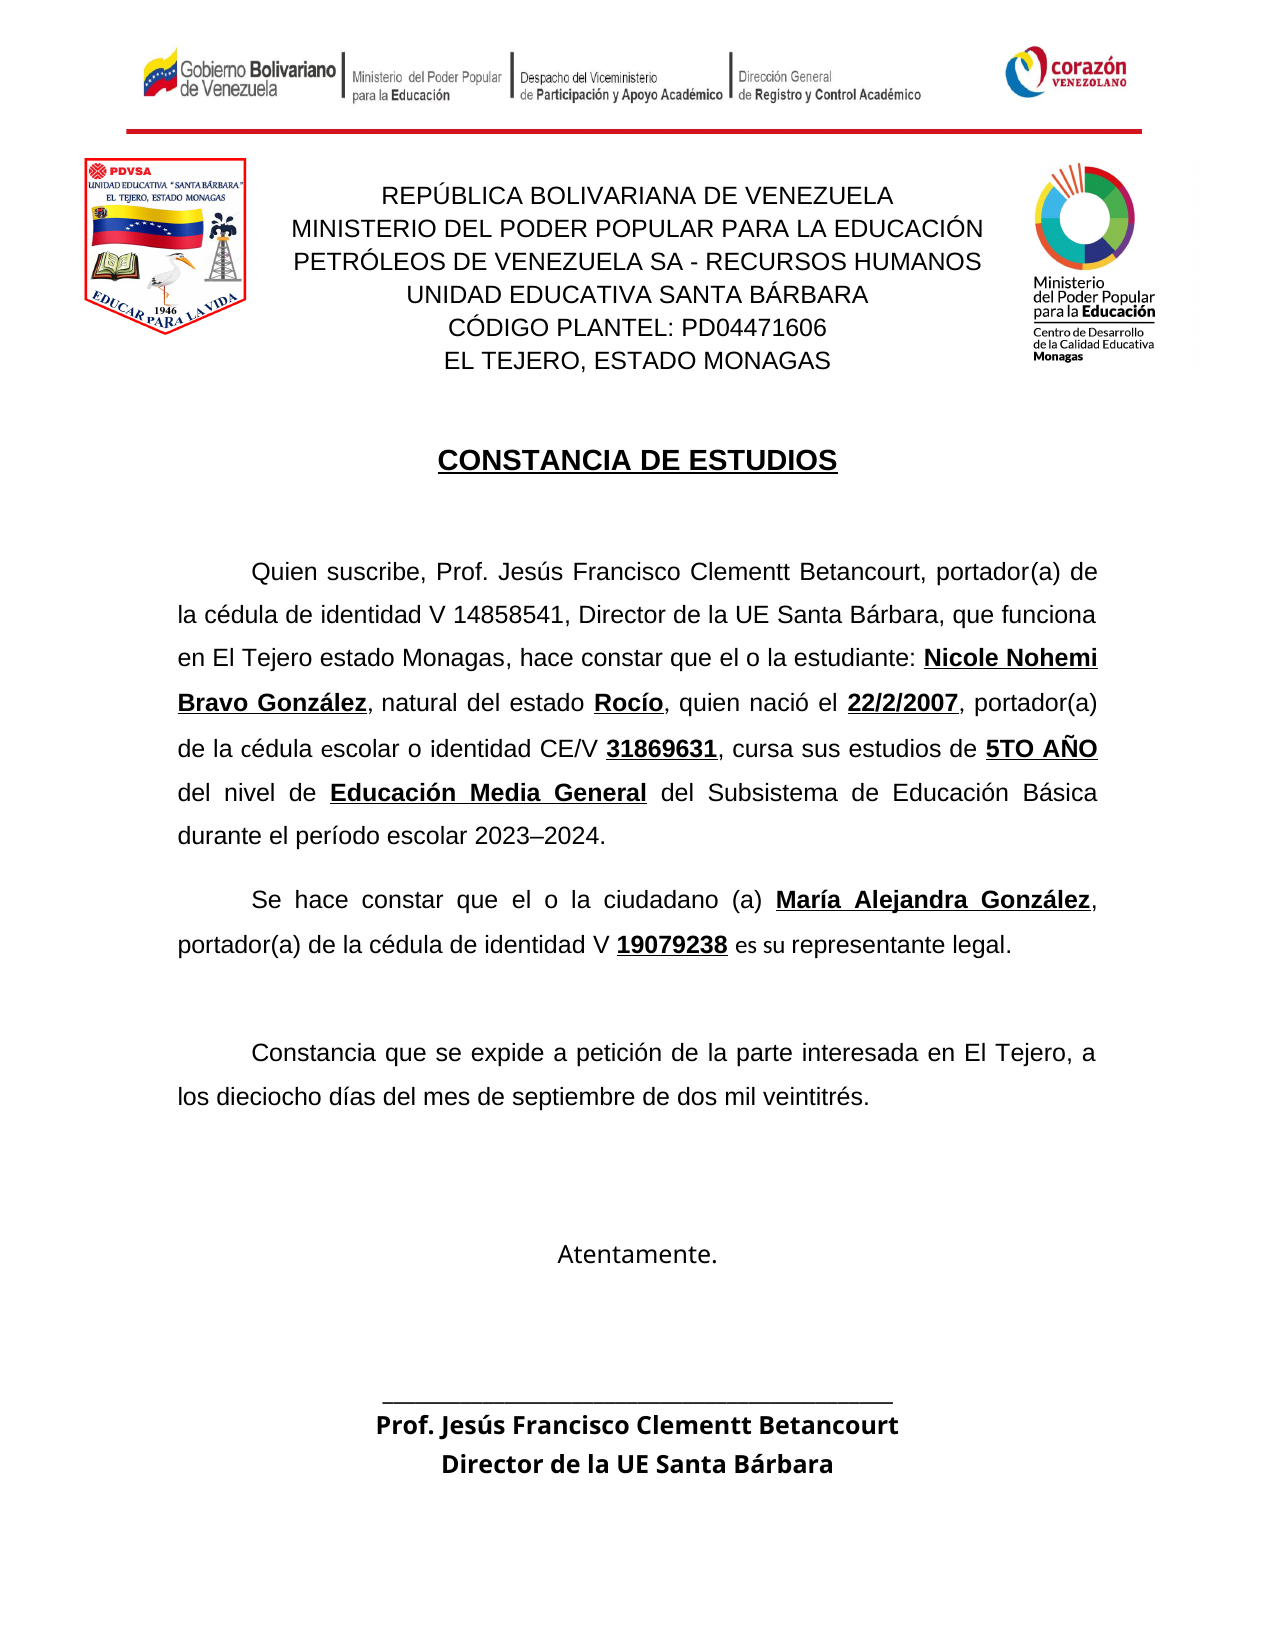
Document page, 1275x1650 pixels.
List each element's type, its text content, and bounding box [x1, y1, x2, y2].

subtitle CONSTANCIA DE ESTUDIOS [177, 443, 1098, 476]
text Se hace constar que el o la ciudadano (a) María Alejandra González, portador(a) de la cédula de identidad V 19079238 es su representante legal. [177, 885, 1098, 959]
text Atentamente. [177, 1237, 1098, 1271]
subtitle MINISTERIO DEL PODER POPULAR PARA LA EDUCACIÓN [252, 214, 978, 242]
text Prof. Jesús Francisco Clementt Betancourt [177, 1407, 1098, 1441]
text Quien suscribe, Prof. Jesús Francisco Clementt Betancourt, portador(a) de la cédula de identidad V 14858541, Director de la UE Santa Bárbara, que funciona en El Tejero estado Monagas, hace constar que el o la estudiante: Nicole Nohemi Bravo González, natural del estado Rocío, quien nació el 22/2/2007, portador(a) de la cédula escolar o identidad CE/V 31869631, cursa sus estudios de 5TO AÑO del nivel de Educación Media General del Subsistema de Educación Básica durante el período escolar 2023–2024. [177, 557, 1098, 849]
text EL TEJERO, ESTADO MONAGAS [177, 346, 978, 374]
text Constancia que se expide a petición de la parte interesada en El Tejero, a los dieciocho días del mes de septiembre de dos mil veintitrés. [177, 1038, 1098, 1110]
picture [79, 158, 252, 335]
text UNIDAD EDUCATIVA SANTA BÁRBARA [252, 280, 978, 308]
text Director de la UE Santa Bárbara [177, 1447, 1098, 1481]
text ______________________________________________ [177, 1373, 1098, 1407]
subtitle PETRÓLEOS DE VENEZUELA SA - RECURSOS HUMANOS [252, 247, 978, 275]
subtitle REPÚBLICA BOLIVARIANA DE VENEZUELA [252, 181, 978, 209]
picture [126, 11, 1142, 134]
text CÓDIGO PLANTEL: PD04471606 [177, 313, 978, 341]
picture [978, 153, 1200, 377]
